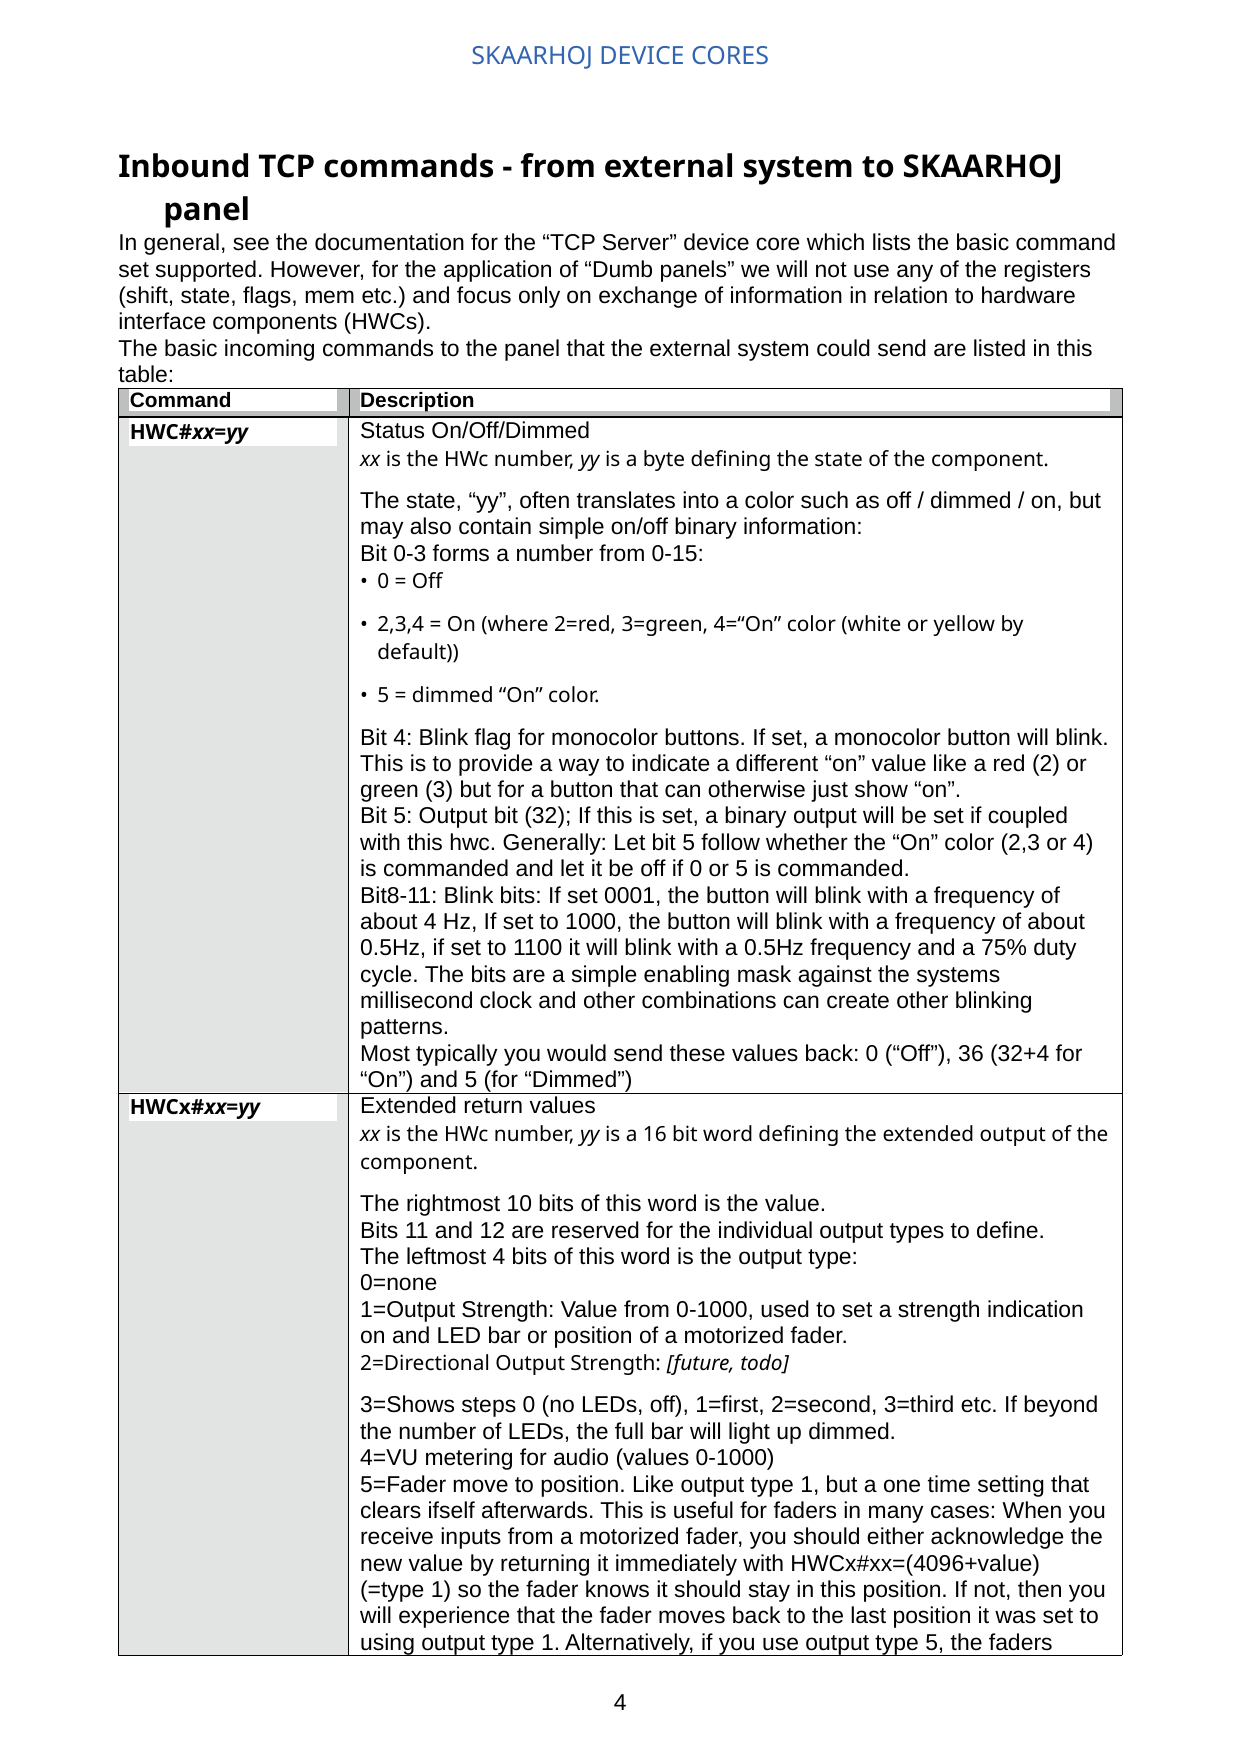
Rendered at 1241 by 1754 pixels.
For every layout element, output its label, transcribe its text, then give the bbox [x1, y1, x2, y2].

table_header Command [119, 389, 349, 416]
subtitle Inbound TCP commands - from external system to SKAARHOJ panel [118, 144, 1122, 229]
text In general, see the documentation for the “TCP Server” device core which lists the basic command set supported. However, for the application of “Dumb panels” we will not use any of the registers (shift, state, flags, mem etc.) and focus only on exchange of information in relation to hardware interface components (HWCs). [118, 229, 1122, 335]
text The basic incoming commands to the panel that the external system could send are listed in this table: [118, 335, 1122, 387]
table_cell HWCx#xx=yy [119, 1094, 348, 1655]
table_header Description [350, 389, 1122, 416]
table_cell HWC#xx=yy [119, 418, 348, 1092]
